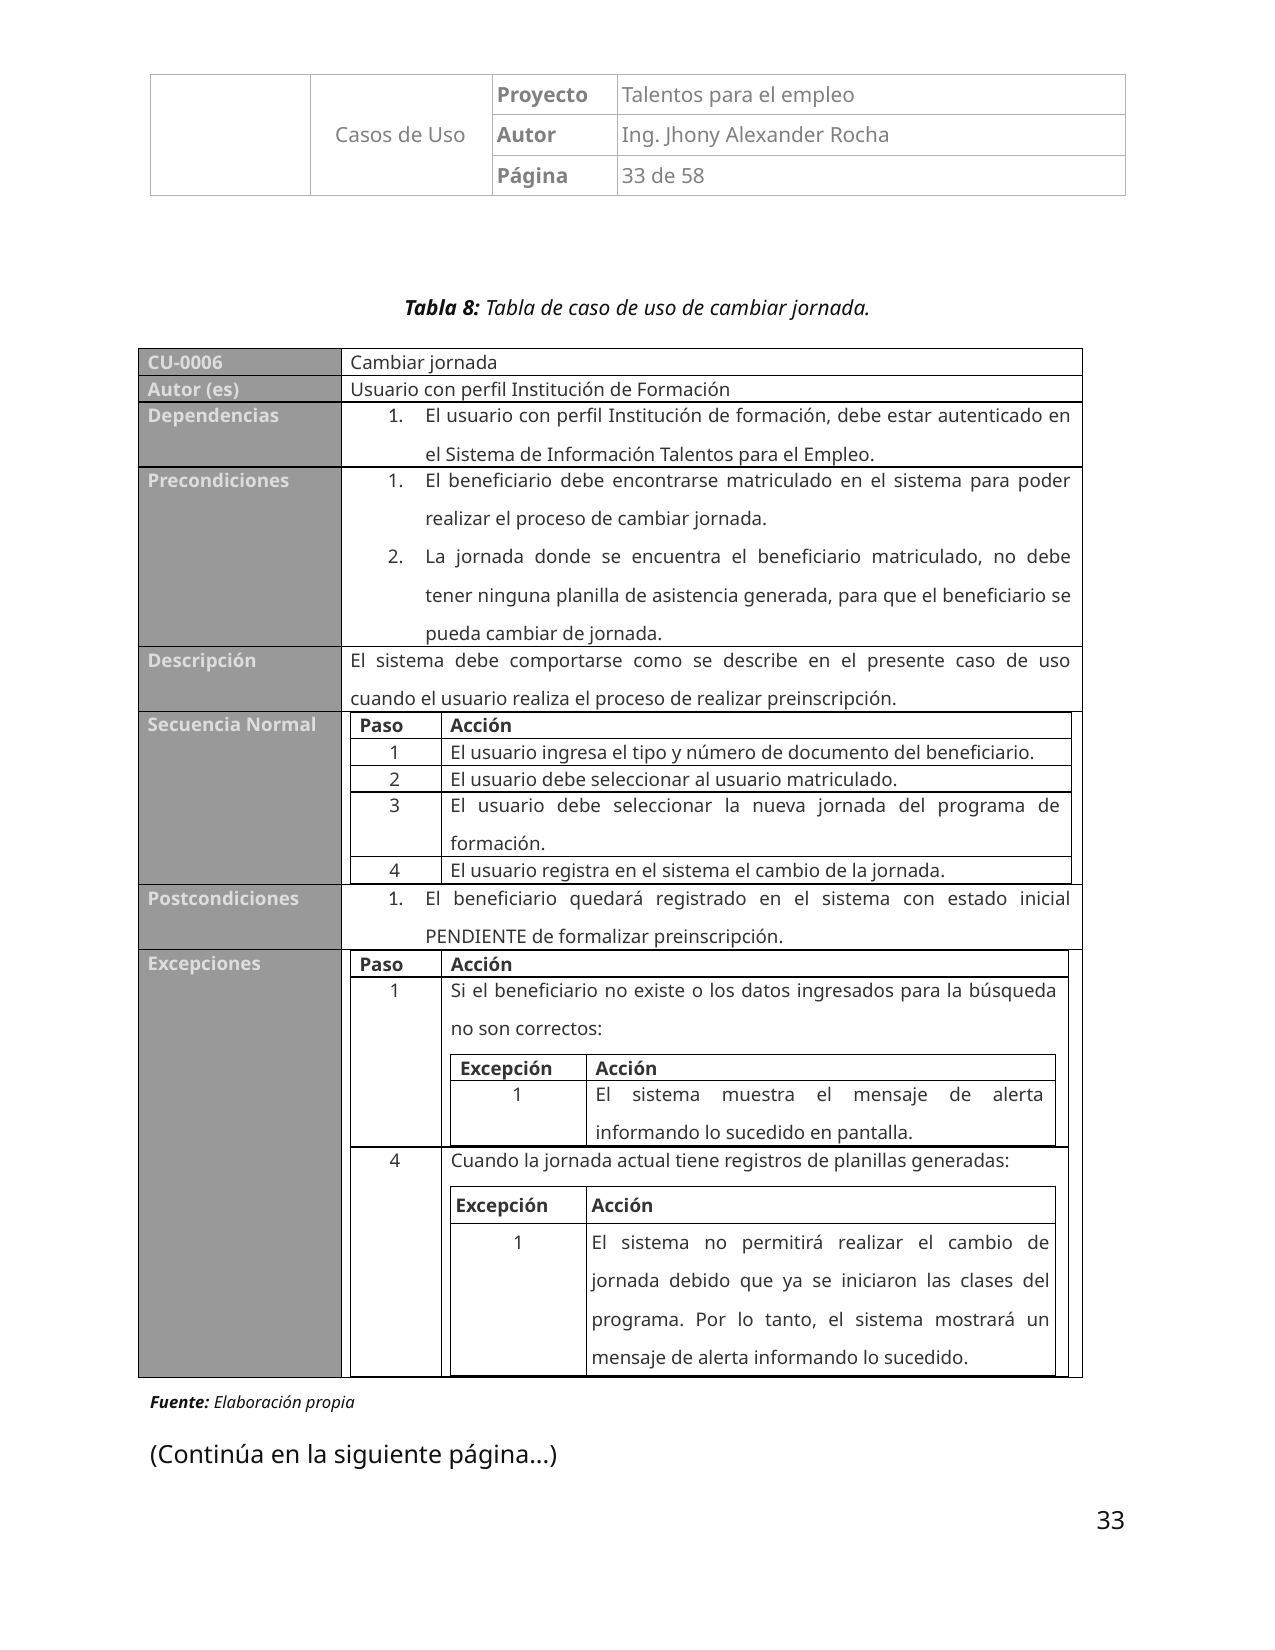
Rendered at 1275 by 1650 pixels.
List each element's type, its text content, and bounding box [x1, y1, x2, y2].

table_cell El sistema muestra el mensaje de alerta informando lo sucedido en pantalla. [587, 1081, 1055, 1145]
table_cell [1072, 712, 1082, 884]
text Tabla 8: Tabla de caso de uso de cambiar jornada. [150, 293, 1125, 322]
table_cell 1 [351, 978, 441, 1146]
table_cell El sistema no permitirá realizar el cambio de jornada debido que ya se iniciaron las clases del programa. Por lo tanto, el sistema mostrará un mensaje de alerta informando lo sucedido. [587, 1224, 1055, 1375]
table_cell 1 [351, 739, 441, 765]
table_cell 2 [351, 766, 441, 791]
table_cell [1069, 950, 1082, 1377]
table_cell El usuario con perfil Institución de formación, debe estar autenticado en el Sistema de Información Talentos para el Empleo. [342, 403, 1082, 466]
table_cell Secuencia Normal [139, 712, 341, 884]
table_cell 4 [351, 857, 441, 883]
table_cell Usuario con perfil Institución de Formación [342, 376, 1082, 401]
table_cell [342, 712, 350, 884]
table_cell El sistema debe comportarse como se describe en el presente caso de uso cuando el usuario realiza el proceso de realizar preinscripción. [342, 647, 1082, 711]
table_header Acción [587, 1055, 1055, 1080]
table_cell El usuario debe seleccionar al usuario matriculado. [442, 766, 1071, 791]
table_header Paso [351, 713, 441, 738]
table_cell Precondiciones [139, 468, 341, 646]
text (Continúa en la siguiente página...) [150, 1437, 1125, 1471]
table_cell El usuario debe seleccionar la nueva jornada del programa de formación. [442, 793, 1071, 856]
table_cell El usuario ingresa el tipo y número de documento del beneficiario. [442, 739, 1071, 765]
table_cell Autor (es) [139, 376, 341, 401]
table_cell Si el beneficiario no existe o los datos ingresados para la búsqueda no son correctos: [442, 978, 1068, 1146]
table_cell 3 [351, 793, 441, 856]
table_header Acción [442, 951, 1068, 976]
table_cell El beneficiario quedará registrado en el sistema con estado inicial PENDIENTE de formalizar preinscripción. [342, 885, 1082, 949]
table_header CU-0006 [139, 349, 341, 375]
table_header Paso [351, 951, 441, 976]
table_cell 1 [451, 1224, 586, 1375]
table_cell 4 [351, 1148, 441, 1376]
table_header Acción [587, 1187, 1055, 1223]
table_cell El beneficiario debe encontrarse matriculado en el sistema para poder realizar el proceso de cambiar jornada. La jornada donde se encuentra el beneficiario matriculado, no debe tener ninguna planilla de asistencia generada, para que el beneficiario se pueda cambiar de jornada. [342, 468, 1082, 646]
table_header Excepción [451, 1055, 586, 1080]
table_cell Postcondiciones [139, 885, 341, 949]
text Fuente: Elaboración propia [150, 1391, 1125, 1413]
table_cell Excepciones [139, 950, 341, 1377]
table_cell [342, 950, 350, 1377]
table_cell Cuando la jornada actual tiene registros de planillas generadas: [442, 1148, 1068, 1376]
table_cell El usuario registra en el sistema el cambio de la jornada. [442, 857, 1071, 883]
table_cell Descripción [139, 647, 341, 711]
table_cell 1 [451, 1081, 586, 1145]
table_header Acción [442, 713, 1071, 738]
table_header Excepción [451, 1187, 586, 1223]
table_header Cambiar jornada [342, 349, 1082, 375]
table_cell Dependencias [139, 403, 341, 466]
